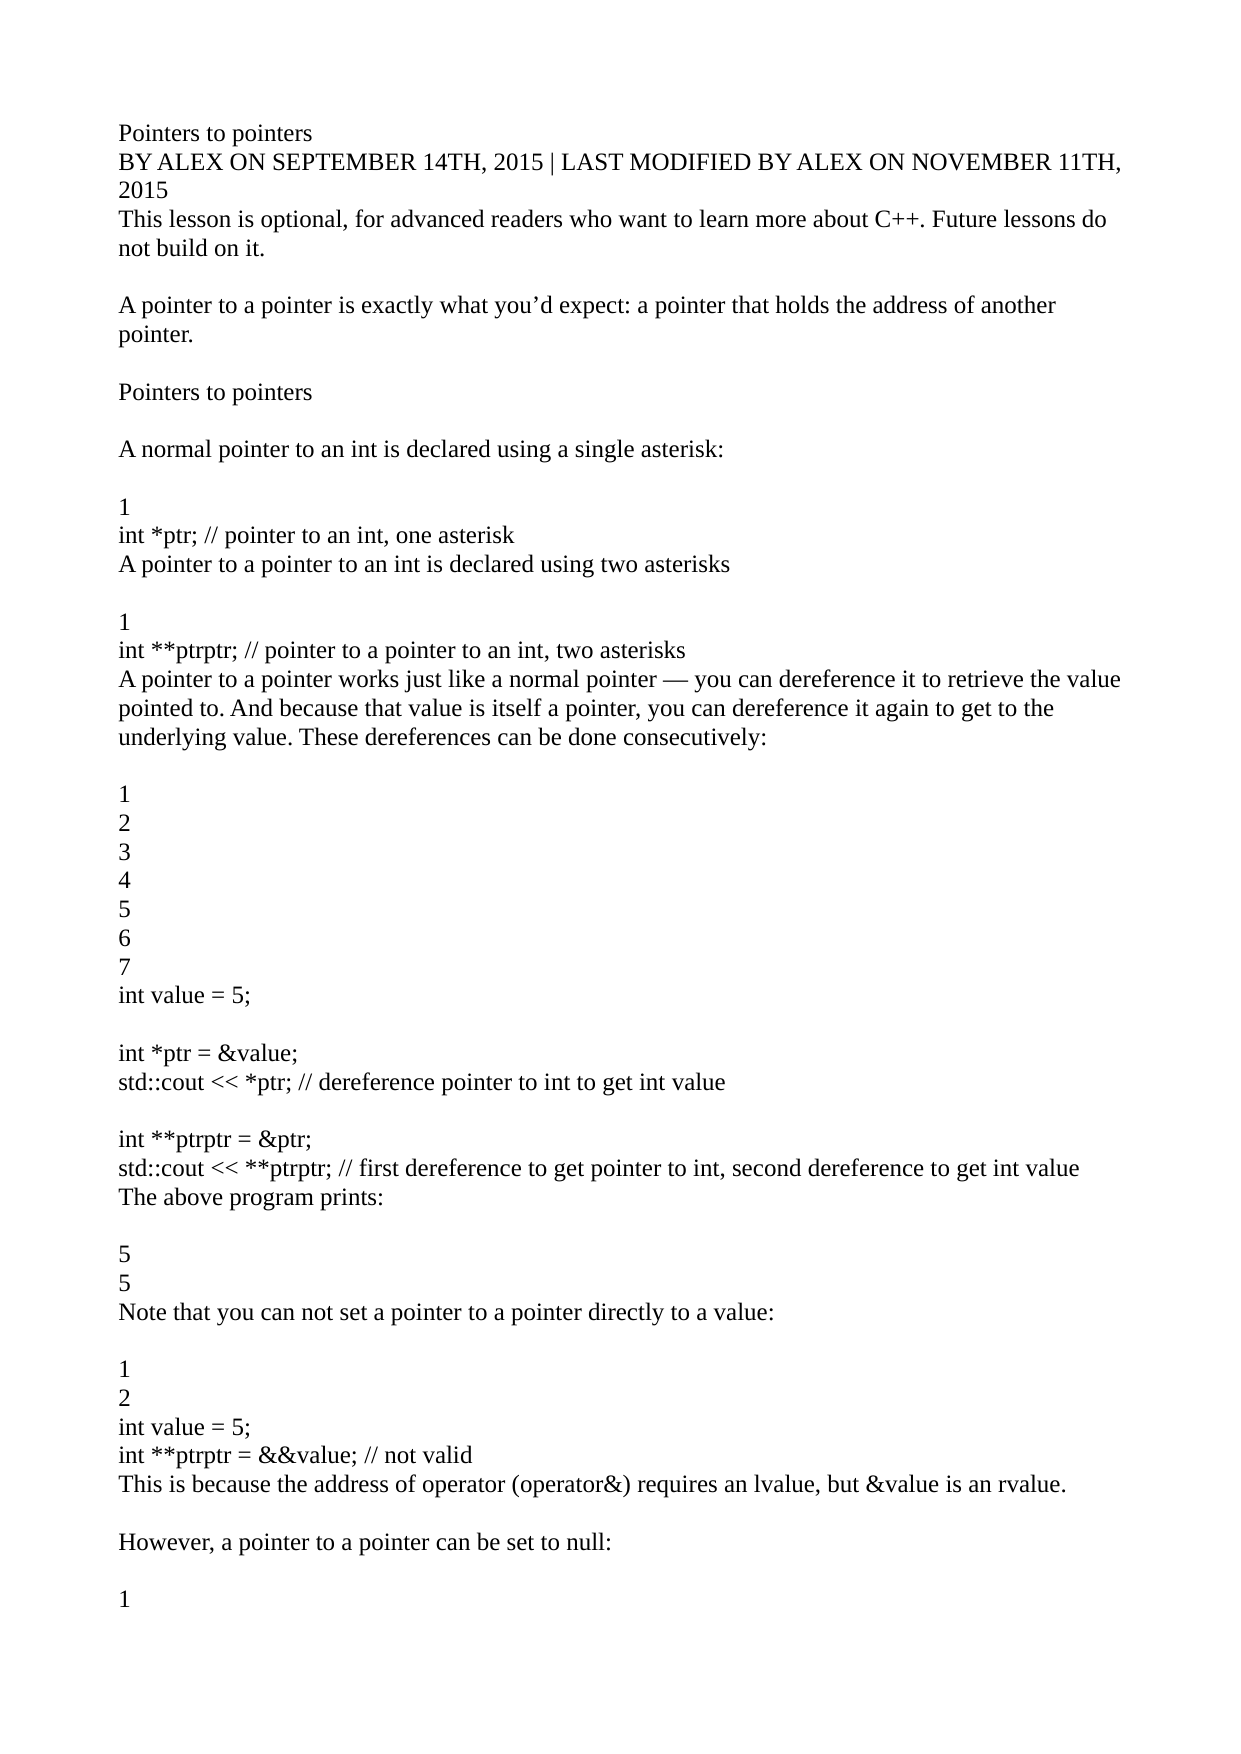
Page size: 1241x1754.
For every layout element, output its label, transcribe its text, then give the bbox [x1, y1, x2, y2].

text This lesson is optional, for advanced readers who want to learn more about C++. Future lessons do not build on it. [118, 204, 1122, 262]
text 3 [118, 837, 1122, 866]
text 7 [118, 952, 1122, 981]
text 1 [118, 1354, 1122, 1383]
text 2 [118, 1383, 1122, 1412]
text std::cout << **ptrptr; // first dereference to get pointer to int, second dereference to get int value [118, 1153, 1122, 1182]
text std::cout << *ptr; // dereference pointer to int to get int value [118, 1067, 1122, 1096]
text A pointer to a pointer is exactly what you’d expect: a pointer that holds the address of another pointer. [118, 291, 1122, 348]
text The above program prints: [118, 1182, 1122, 1211]
text Pointers to pointers [118, 377, 1122, 406]
text int value = 5; [118, 1412, 1122, 1441]
text 1 [118, 607, 1122, 636]
text int *ptr = &value; [118, 1038, 1122, 1067]
text int **ptrptr = &ptr; [118, 1124, 1122, 1153]
text A pointer to a pointer works just like a normal pointer — you can dereference it to retrieve the value pointed to. And because that value is itself a pointer, you can dereference it again to get to the underlying value. These dereferences can be done consecutively: [118, 664, 1122, 751]
text 2 [118, 808, 1122, 837]
text int *ptr; // pointer to an int, one asterisk [118, 521, 1122, 549]
text 1 [118, 779, 1122, 808]
text 5 [118, 894, 1122, 923]
text A normal pointer to an int is declared using a single asterisk: [118, 434, 1122, 463]
text However, a pointer to a pointer can be set to null: [118, 1527, 1122, 1556]
text 1 [118, 492, 1122, 521]
text int value = 5; [118, 981, 1122, 1009]
text int **ptrptr = &&value; // not valid [118, 1441, 1122, 1469]
text This is because the address of operator (operator&) requires an lvalue, but &value is an rvalue. [118, 1469, 1122, 1498]
text 6 [118, 923, 1122, 952]
text int **ptrptr; // pointer to a pointer to an int, two asterisks [118, 636, 1122, 664]
text 4 [118, 866, 1122, 894]
text 1 [118, 1584, 1122, 1613]
text Note that you can not set a pointer to a pointer directly to a value: [118, 1297, 1122, 1326]
text 5 [118, 1268, 1122, 1297]
text 5 [118, 1239, 1122, 1268]
text BY ALEX ON SEPTEMBER 14TH, 2015 | LAST MODIFIED BY ALEX ON NOVEMBER 11TH, 2015 [118, 147, 1122, 204]
text A pointer to a pointer to an int is declared using two asterisks [118, 549, 1122, 578]
text Pointers to pointers [118, 118, 1122, 147]
